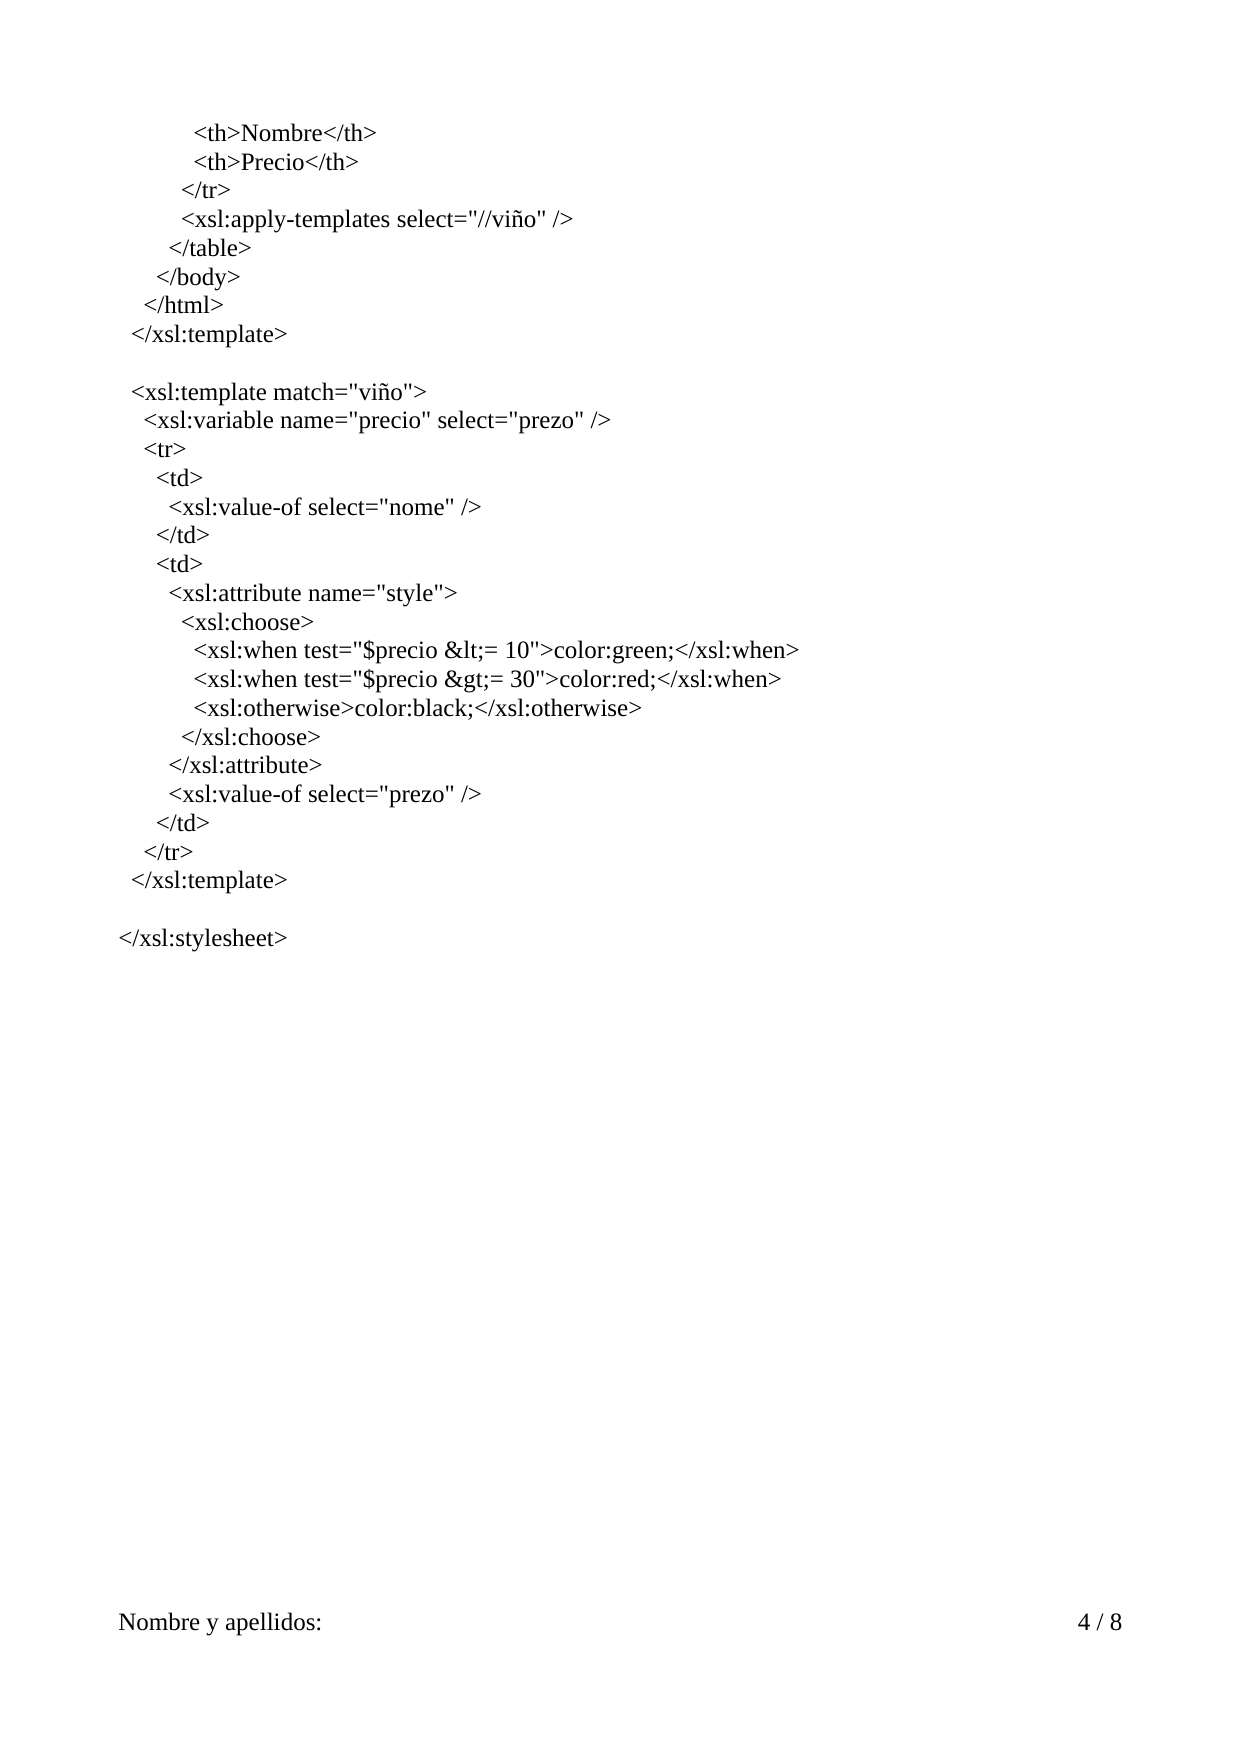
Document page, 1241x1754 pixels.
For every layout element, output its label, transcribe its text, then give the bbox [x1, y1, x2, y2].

text <xsl:when test="$precio &gt;= 30">color:red;</xsl:when> [118, 664, 1122, 693]
text <xsl:value-of select="prezo" /> [118, 779, 1122, 808]
text <xsl:variable name="precio" select="prezo" /> [118, 406, 1122, 434]
text <xsl:when test="$precio &lt;= 10">color:green;</xsl:when> [118, 636, 1122, 664]
text </tr> [118, 837, 1122, 866]
text </xsl:choose> [118, 722, 1122, 751]
text </xsl:stylesheet> [118, 923, 1122, 952]
text <tr> [118, 434, 1122, 463]
text <xsl:value-of select="nome" /> [118, 492, 1122, 521]
text </xsl:template> [118, 319, 1122, 348]
text <xsl:otherwise>color:black;</xsl:otherwise> [118, 693, 1122, 722]
text </body> [118, 262, 1122, 291]
text </td> [118, 521, 1122, 549]
text <td> [118, 549, 1122, 578]
text </xsl:attribute> [118, 751, 1122, 779]
text <td> [118, 463, 1122, 492]
text </tr> [118, 176, 1122, 204]
text <th>Precio</th> [118, 147, 1122, 176]
text </html> [118, 291, 1122, 319]
text </table> [118, 233, 1122, 262]
text </td> [118, 808, 1122, 837]
text <xsl:attribute name="style"> [118, 578, 1122, 607]
text <xsl:apply-templates select="//viño" /> [118, 204, 1122, 233]
text <xsl:template match="viño"> [118, 377, 1122, 406]
text </xsl:template> [118, 866, 1122, 894]
text <xsl:choose> [118, 607, 1122, 636]
text <th>Nombre</th> [118, 118, 1122, 147]
